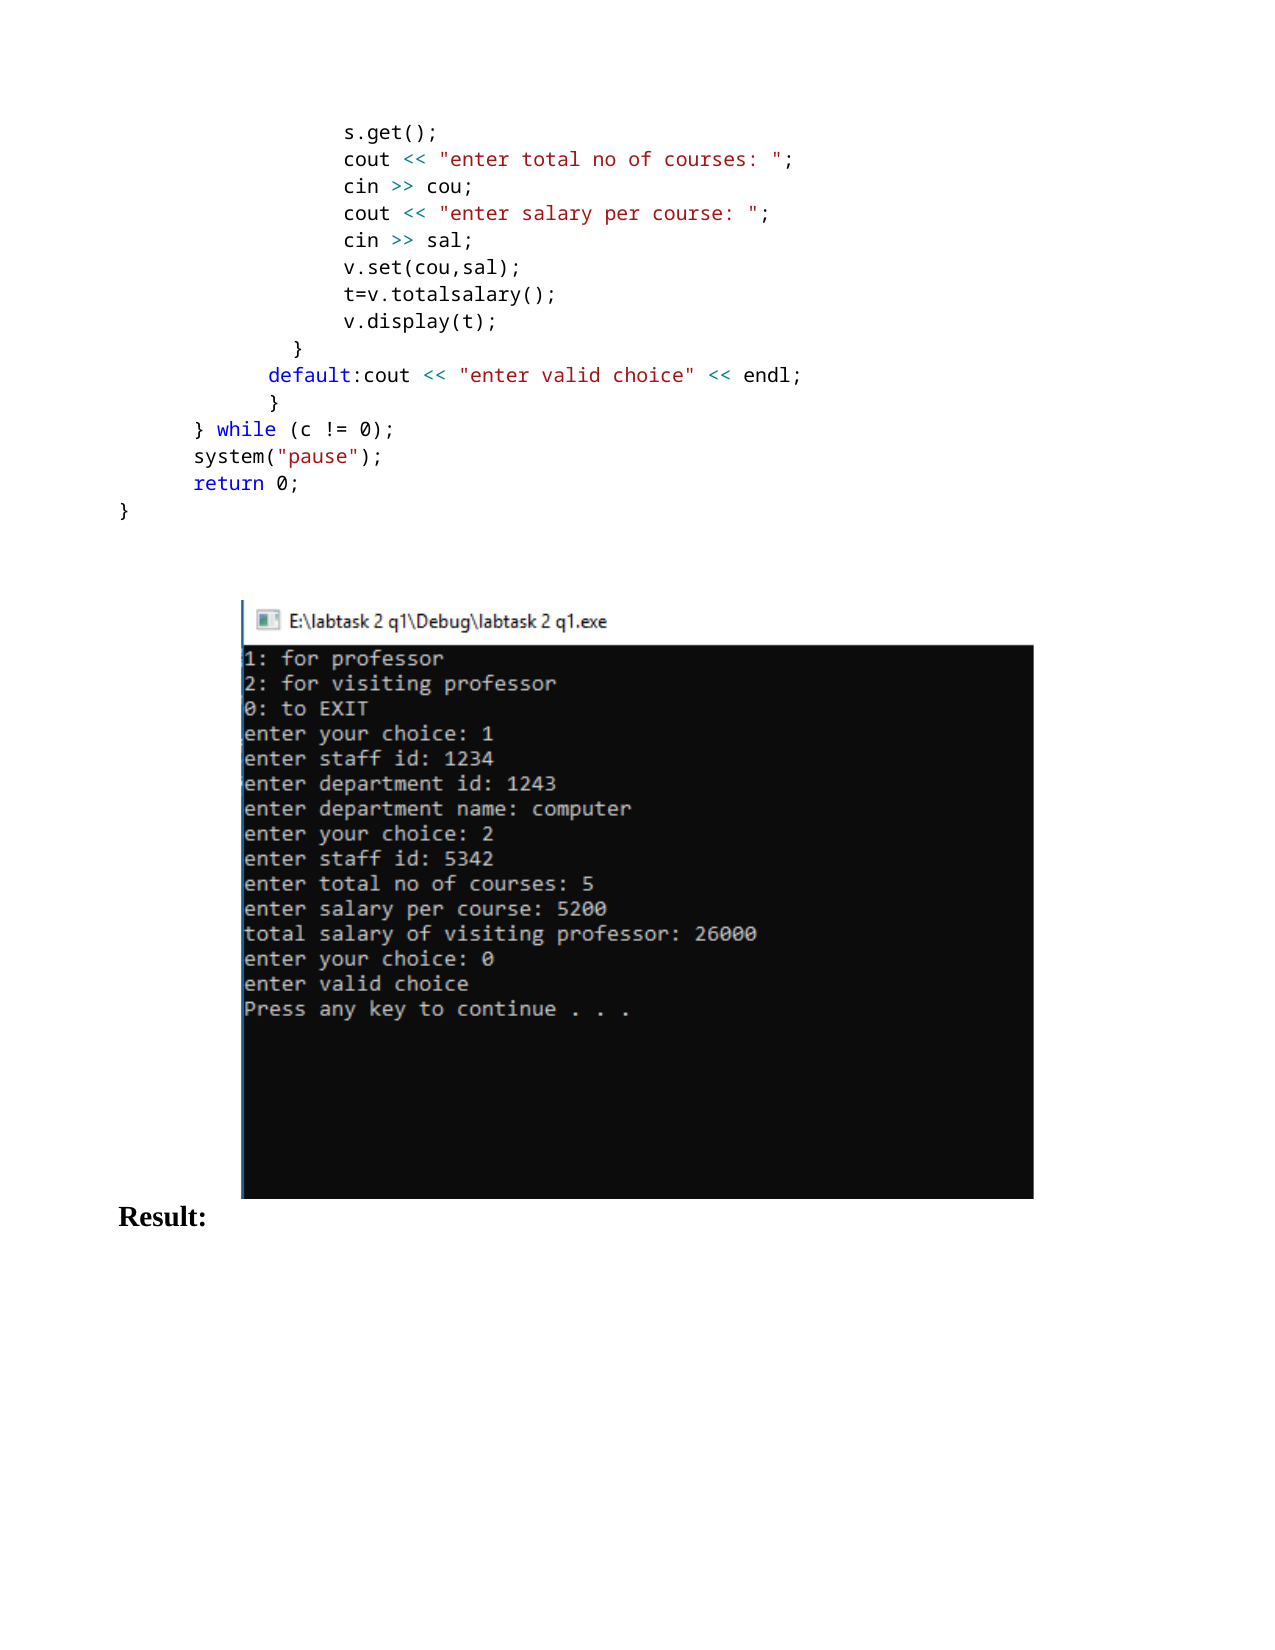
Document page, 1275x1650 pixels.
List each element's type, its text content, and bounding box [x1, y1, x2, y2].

text default:cout << "enter valid choice" << endl; [118, 361, 1157, 388]
text v.display(t); [118, 307, 1157, 334]
text } [118, 388, 1157, 415]
text cin >> sal; [118, 226, 1157, 253]
text Result: [118, 580, 1157, 1233]
text t=v.totalsalary(); [118, 280, 1157, 307]
text } [118, 334, 1157, 361]
text v.set(cou,sal); [118, 253, 1157, 280]
text cout << "enter total no of courses: "; [118, 145, 1157, 172]
text return 0; [118, 469, 1157, 496]
text cin >> cou; [118, 172, 1157, 199]
text cout << "enter salary per course: "; [118, 199, 1157, 226]
text } while (c != 0); [118, 415, 1157, 442]
text s.get(); [118, 118, 1157, 145]
picture [241, 600, 1034, 1199]
text system("pause"); [118, 442, 1157, 469]
text } [118, 496, 1157, 523]
